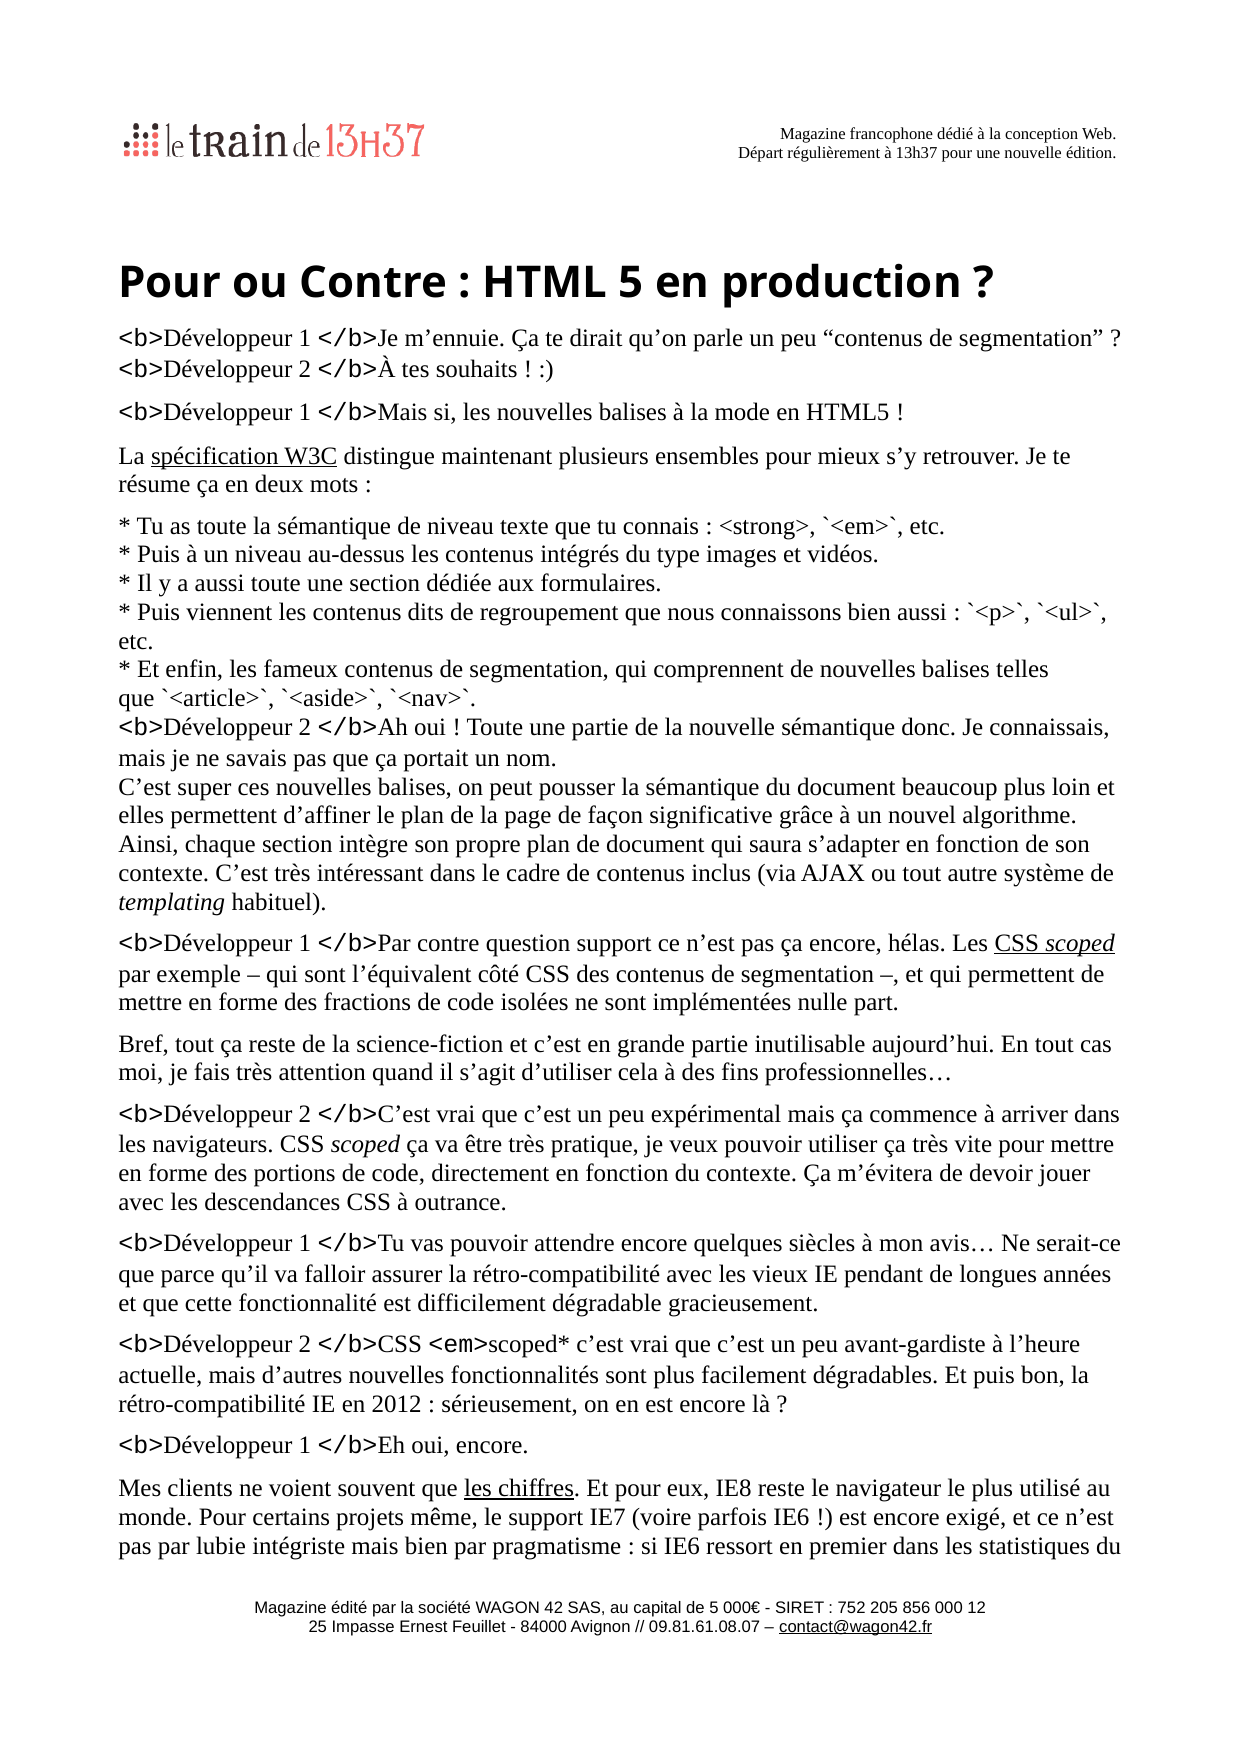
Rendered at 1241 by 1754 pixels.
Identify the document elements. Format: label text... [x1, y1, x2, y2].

text C’est super ces nouvelles balises, on peut pousser la sémantique du document beaucoup plus loin et elles permettent d’affiner le plan de la page de façon significative grâce à un nouvel algorithme. Ainsi, chaque section intègre son propre plan de document qui saura s’adapter en fonction de son contexte. C’est très intéressant dans le cadre de contenus inclus (via AJAX ou tout autre système de templating habituel). [118, 772, 1122, 915]
subtitle Pour ou Contre : HTML 5 en production ? [118, 251, 1122, 311]
picture [123, 123, 425, 157]
text <b>Développeur 1 </b>Je m’ennuie. Ça te dirait qu’on parle un peu “contenus de segmentation” ? [118, 323, 1122, 354]
text La spécification W3C distingue maintenant plusieurs ensembles pour mieux s’y retrouver. Je te résume ça en deux mots : [118, 441, 1122, 498]
text Mes clients ne voient souvent que les chiffres. Et pour eux, IE8 reste le navigateur le plus utilisé au monde. Pour certains projets même, le support IE7 (voire parfois IE6 !) est encore exigé, et ce n’est pas par lubie intégriste mais bien par pragmatisme : si IE6 ressort en premier dans les statistiques du [118, 1473, 1122, 1559]
text <b>Développeur 1 </b>Par contre question support ce n’est pas ça encore, hélas. Les CSS scoped par exemple – qui sont l’équivalent côté CSS des contenus de segmentation –, et qui permettent de mettre en forme des fractions de code isolées ne sont implémentées nulle part. [118, 928, 1122, 1016]
text <b>Développeur 1 </b>Eh oui, encore. [118, 1430, 1122, 1461]
text Bref, tout ça reste de la science-fiction et c’est en grande partie inutilisable aujourd’hui. En tout cas moi, je fais très attention quand il s’agit d’utiliser cela à des fins professionnelles… [118, 1029, 1122, 1086]
text <b>Développeur 2 </b>Ah oui ! Toute une partie de la nouvelle sémantique donc. Je connaissais, mais je ne savais pas que ça portait un nom. [118, 712, 1122, 772]
text <b>Développeur 1 </b>Tu vas pouvoir attendre encore quelques siècles à mon avis… Ne serait-ce que parce qu’il va falloir assurer la rétro-compatibilité avec les vieux IE pendant de longues années et que cette fonctionnalité est difficilement dégradable gracieusement. [118, 1228, 1122, 1317]
text * Puis viennent les contenus dits de regroupement que nous connaissons bien aussi : `<p>`, `<ul>`, etc. [118, 597, 1122, 654]
text <b>Développeur 2 </b>C’est vrai que c’est un peu expérimental mais ça commence à arriver dans les navigateurs. CSS scoped ça va être très pratique, je veux pouvoir utiliser ça très vite pour mettre en forme des portions de code, directement en fonction du contexte. Ça m’évitera de devoir jouer avec les descendances CSS à outrance. [118, 1099, 1122, 1216]
text * Tu as toute la sémantique de niveau texte que tu connais : <strong>, `<em>`, etc. [118, 511, 1122, 539]
text <b>Développeur 2 </b>CSS <em>scoped* c’est vrai que c’est un peu avant-gardiste à l’heure actuelle, mais d’autres nouvelles fonctionnalités sont plus facilement dégradables. Et puis bon, la rétro-compatibilité IE en 2012 : sérieusement, on en est encore là ? [118, 1329, 1122, 1417]
text * Puis à un niveau au-dessus les contenus intégrés du type images et vidéos. [118, 539, 1122, 568]
text * Il y a aussi toute une section dédiée aux formulaires. [118, 568, 1122, 597]
text <b>Développeur 2 </b>À tes souhaits ! :) [118, 354, 1122, 385]
text * Et enfin, les fameux contenus de segmentation, qui comprennent de nouvelles balises telles que `<article>`, `<aside>`, `<nav>`. [118, 654, 1122, 712]
text <b>Développeur 1 </b>Mais si, les nouvelles balises à la mode en HTML5 ! [118, 397, 1122, 428]
